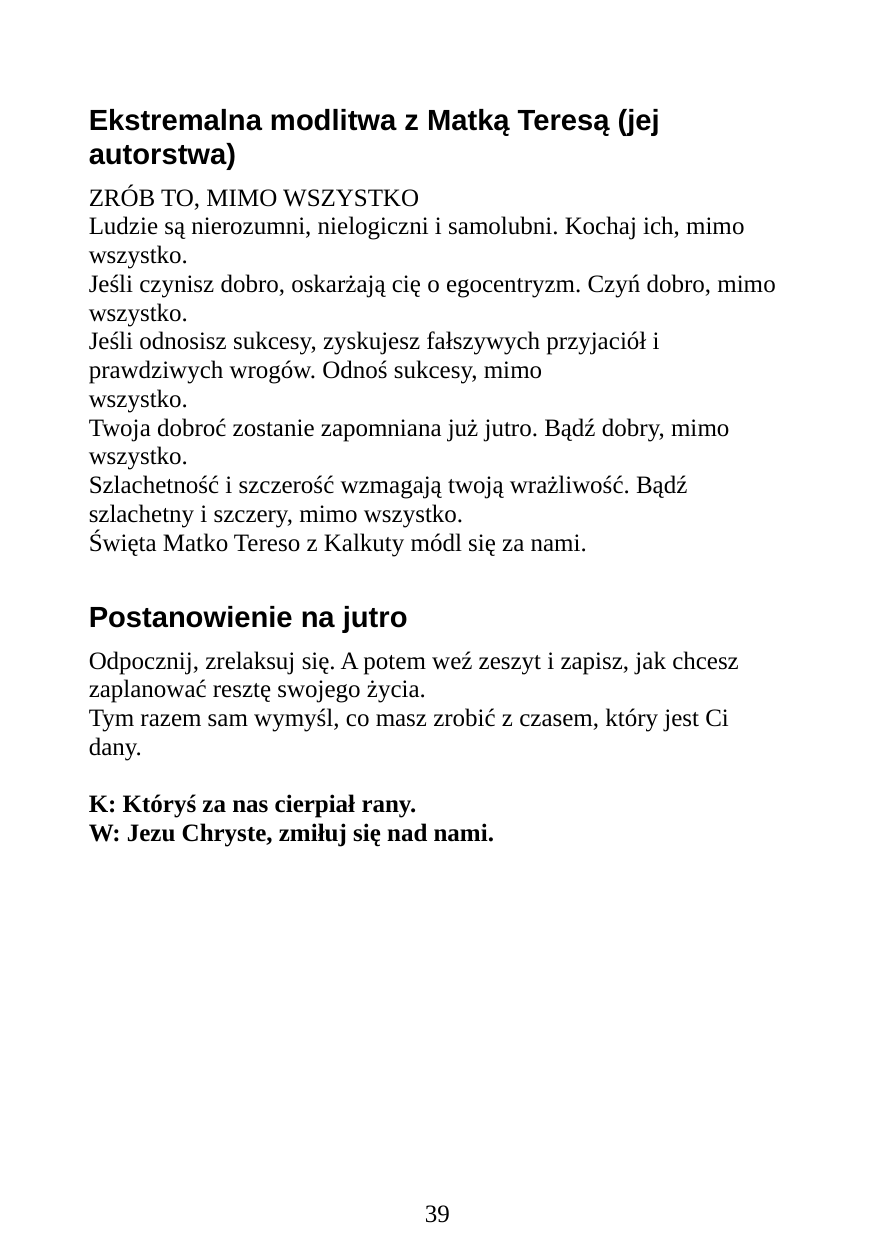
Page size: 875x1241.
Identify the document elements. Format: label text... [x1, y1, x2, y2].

text Twoja dobroć zostanie zapomniana już jutro. Bądź dobry, mimo wszystko. [88, 413, 786, 470]
text W: Jezu Chryste, zmiłuj się nad nami. [88, 818, 786, 847]
text Jeśli czynisz dobro, oskarżają cię o egocentryzm. Czyń dobro, mimo wszystko. [88, 269, 786, 326]
text wszystko. [88, 384, 786, 413]
text Ludzie są nierozumni, nielogiczni i samolubni. Kochaj ich, mimo wszystko. [88, 211, 786, 269]
text Tym razem sam wymyśl, co masz zrobić z czasem, który jest Ci dany. [88, 703, 786, 761]
text Jeśli odnosisz sukcesy, zyskujesz fałszywych przyjaciół i prawdziwych wrogów. Odnoś sukcesy, mimo [88, 326, 786, 384]
subtitle Ekstremalna modlitwa z Matką Teresą (jej autorstwa) [88, 103, 786, 170]
text Odpocznij, zrelaksuj się. A potem weź zeszyt i zapisz, jak chcesz zaplanować resztę swojego życia. [88, 646, 786, 703]
subtitle Postanowienie na jutro [88, 600, 786, 633]
text K: Któryś za nas cierpiał rany. [88, 789, 786, 818]
text Szlachetność i szczerość wzmagają twoją wrażliwość. Bądź szlachetny i szczery, mimo wszystko. [88, 470, 786, 528]
text Święta Matko Tereso z Kalkuty módl się za nami. [88, 528, 786, 585]
text ZRÓB TO, MIMO WSZYSTKO [88, 183, 786, 211]
